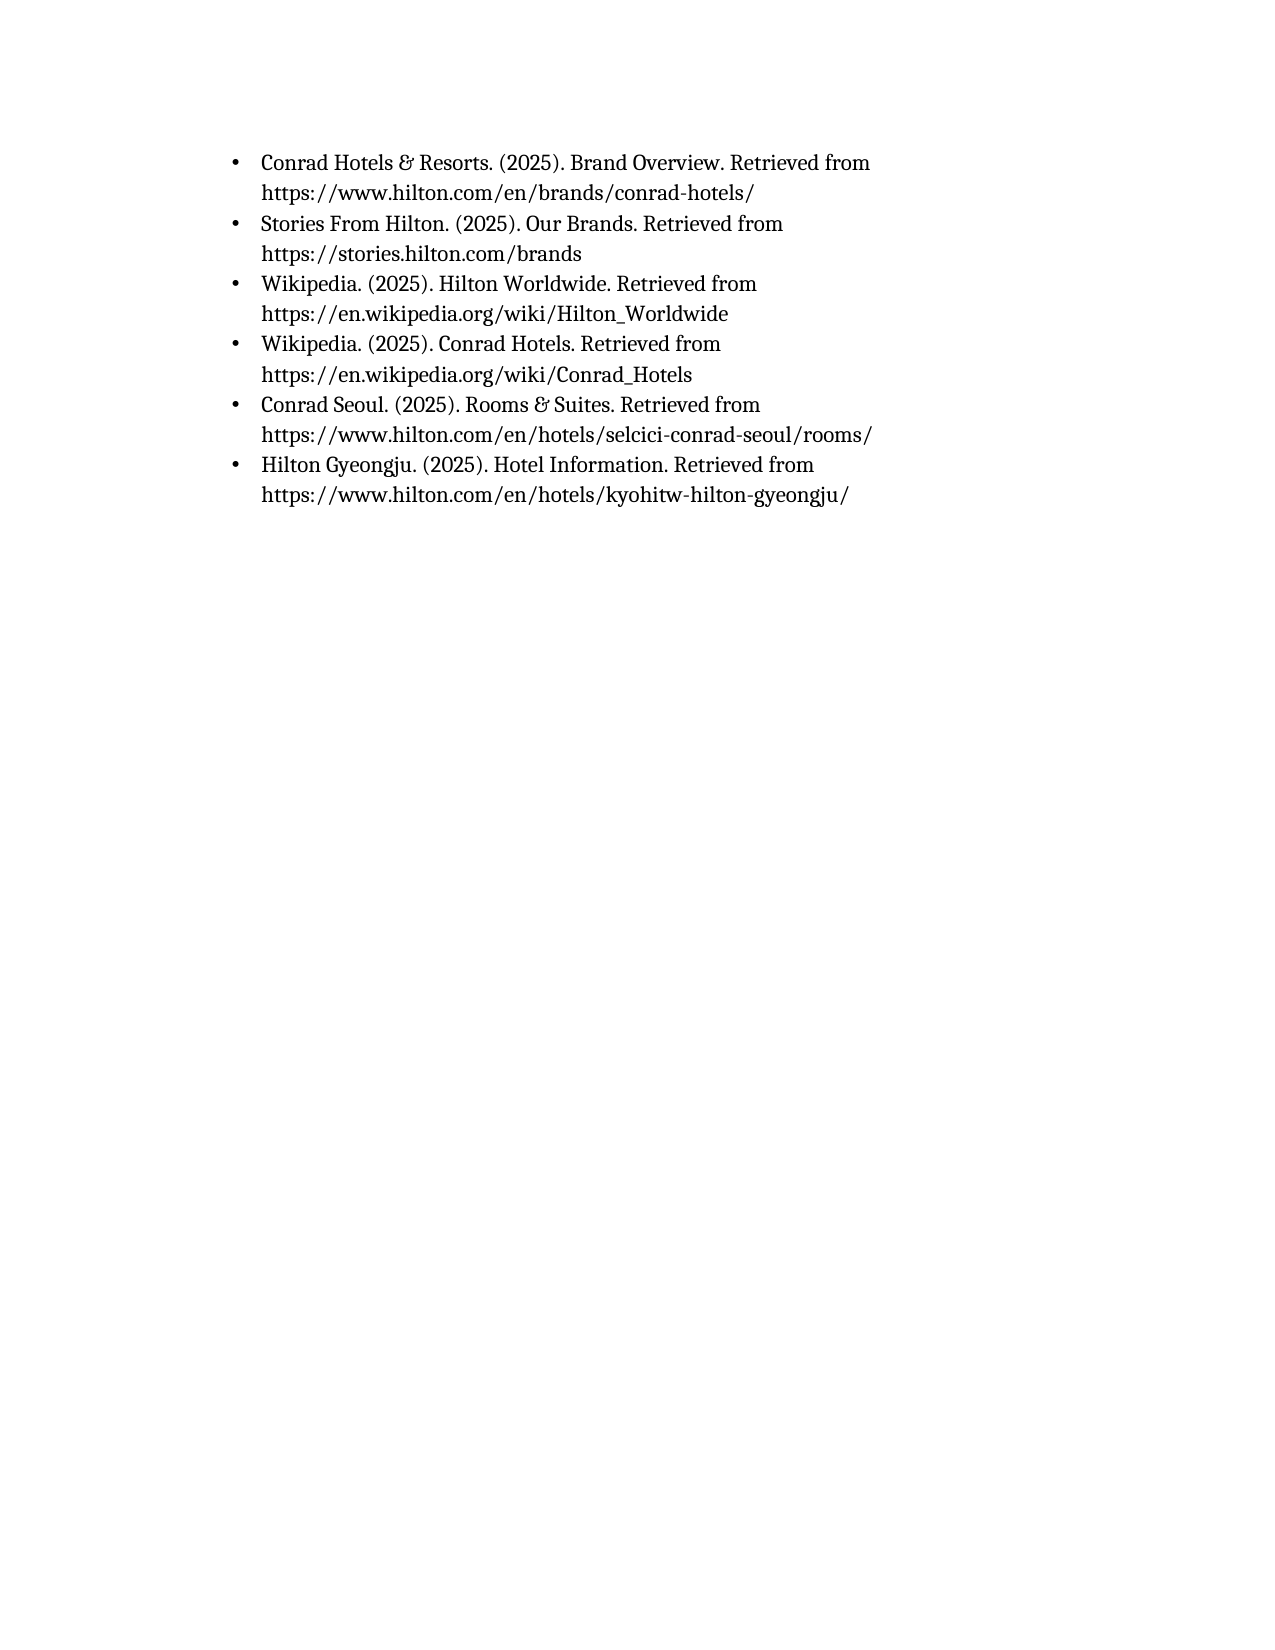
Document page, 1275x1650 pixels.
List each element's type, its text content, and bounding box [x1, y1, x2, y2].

list Hilton Gyeongju. (2025). Hotel Information. Retrieved from https://www.hilton.com/en/hotels/kyohitw-hilton-gyeongju/ [232, 452, 1087, 509]
list Wikipedia. (2025). Conrad Hotels. Retrieved from https://en.wikipedia.org/wiki/Conrad_Hotels [232, 331, 1087, 388]
list Conrad Seoul. (2025). Rooms & Suites. Retrieved from https://www.hilton.com/en/hotels/selcici-conrad-seoul/rooms/ [232, 392, 1087, 448]
list Wikipedia. (2025). Hilton Worldwide. Retrieved from https://en.wikipedia.org/wiki/Hilton_Worldwide [232, 271, 1087, 327]
list Conrad Hotels & Resorts. (2025). Brand Overview. Retrieved from https://www.hilton.com/en/brands/conrad-hotels/ [232, 150, 1087, 207]
list Stories From Hilton. (2025). Our Brands. Retrieved from https://stories.hilton.com/brands [232, 210, 1087, 267]
